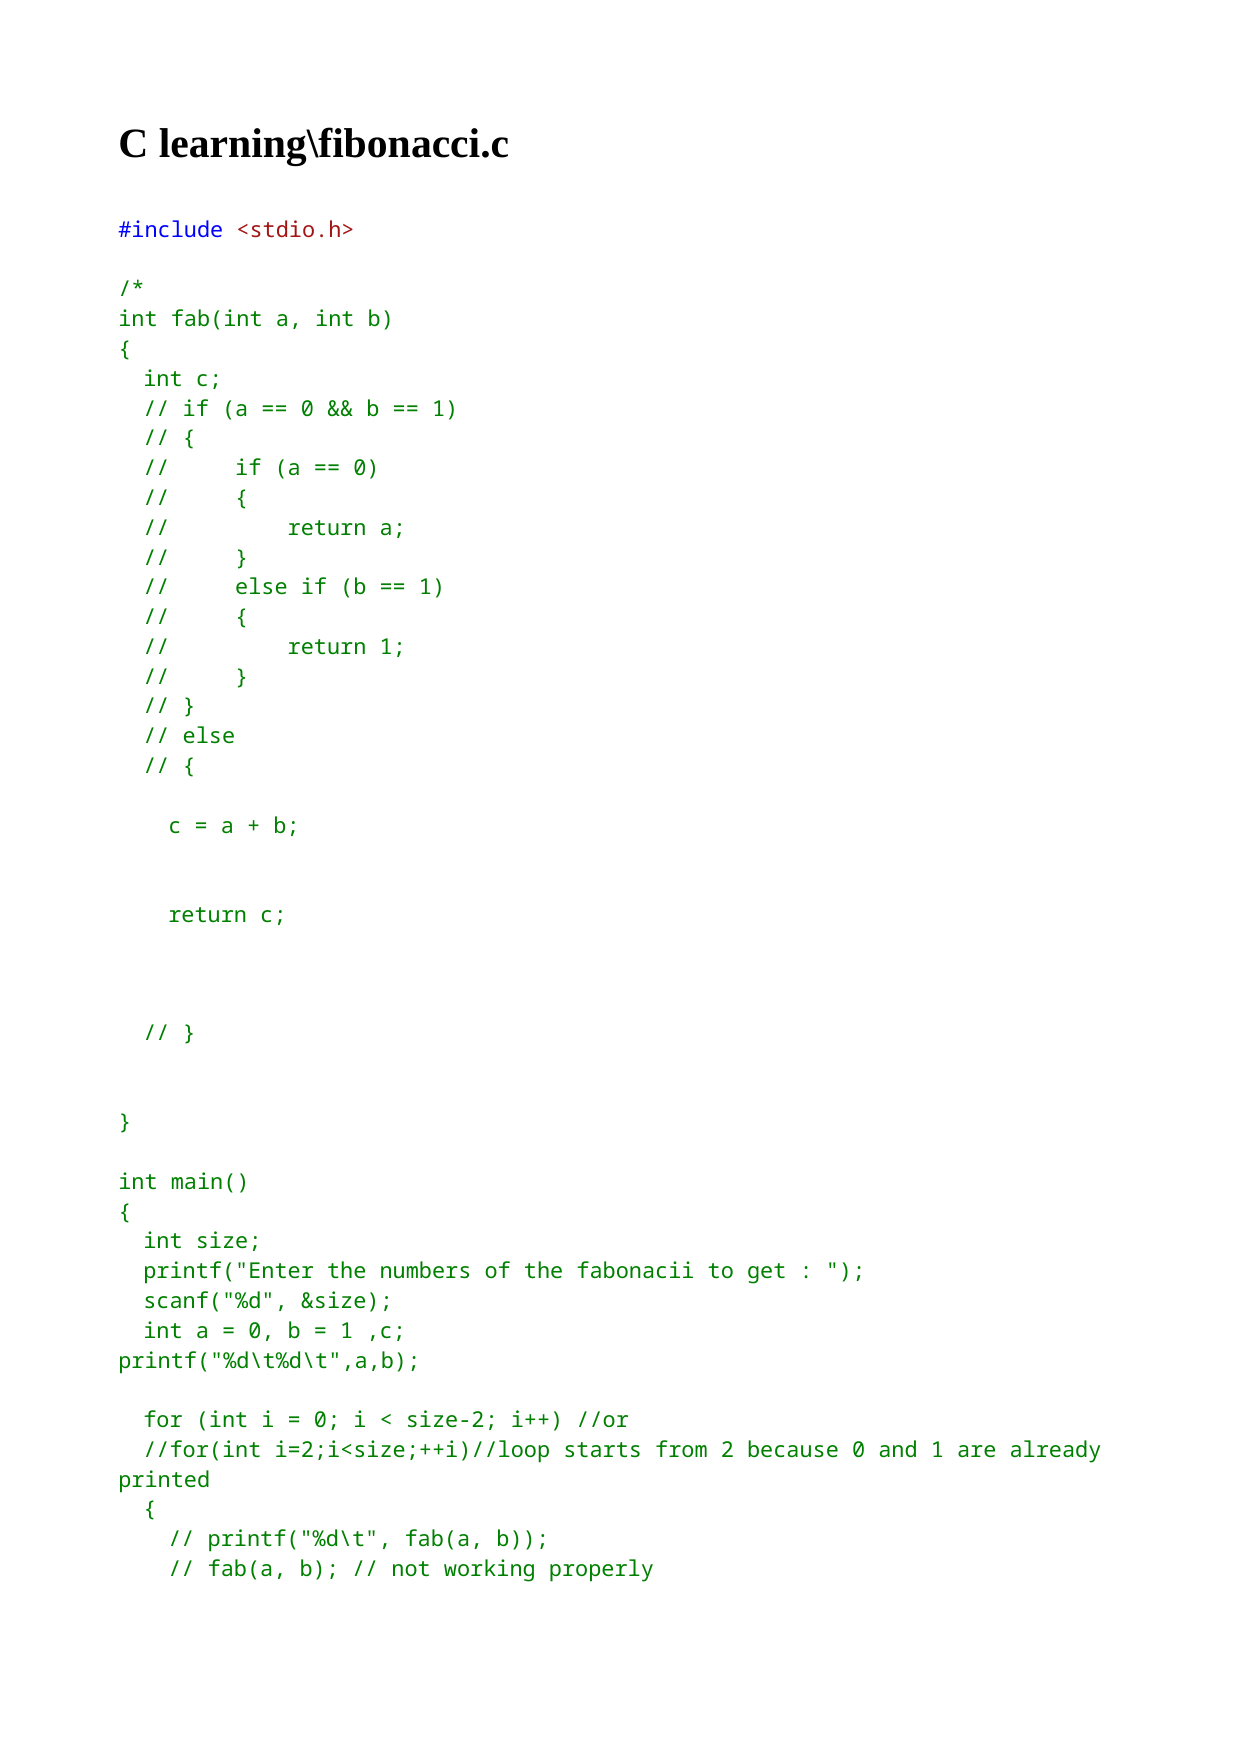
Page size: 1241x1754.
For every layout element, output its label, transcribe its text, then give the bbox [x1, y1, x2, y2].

text //for(int i=2;i<size;++i)//loop starts from 2 because 0 and 1 are already printed [118, 1434, 1122, 1493]
text // if (a == 0) [118, 452, 1122, 482]
text // return a; [118, 512, 1122, 542]
text { [118, 1196, 1122, 1225]
text // return 1; [118, 631, 1122, 661]
text // { [118, 482, 1122, 512]
text scanf("%d", &size); [118, 1285, 1122, 1315]
text } [118, 1106, 1122, 1136]
text // printf("%d\t", fab(a, b)); [118, 1523, 1122, 1553]
text printf("%d\t%d\t",a,b); [118, 1344, 1122, 1374]
text int main() [118, 1166, 1122, 1196]
text { [118, 1493, 1122, 1523]
text // { [118, 750, 1122, 780]
text int a = 0, b = 1 ,c; [118, 1315, 1122, 1344]
text // else [118, 720, 1122, 750]
text /* [118, 273, 1122, 303]
text C learning\fibonacci.c [118, 118, 1122, 166]
text c = a + b; [118, 809, 1122, 839]
text // } [118, 542, 1122, 571]
text // if (a == 0 && b == 1) [118, 393, 1122, 422]
text printf("Enter the numbers of the fabonacii to get : "); [118, 1255, 1122, 1285]
text // { [118, 422, 1122, 452]
text // else if (b == 1) [118, 571, 1122, 601]
text // } [118, 691, 1122, 720]
text // } [118, 661, 1122, 691]
text // } [118, 1017, 1122, 1047]
text // { [118, 601, 1122, 631]
text int fab(int a, int b) [118, 303, 1122, 333]
text // fab(a, b); // not working properly [118, 1553, 1122, 1583]
text { [118, 333, 1122, 363]
text return c; [118, 898, 1122, 928]
text for (int i = 0; i < size-2; i++) //or [118, 1404, 1122, 1434]
text #include <stdio.h> [118, 214, 1122, 244]
text int size; [118, 1225, 1122, 1255]
text int c; [118, 363, 1122, 393]
